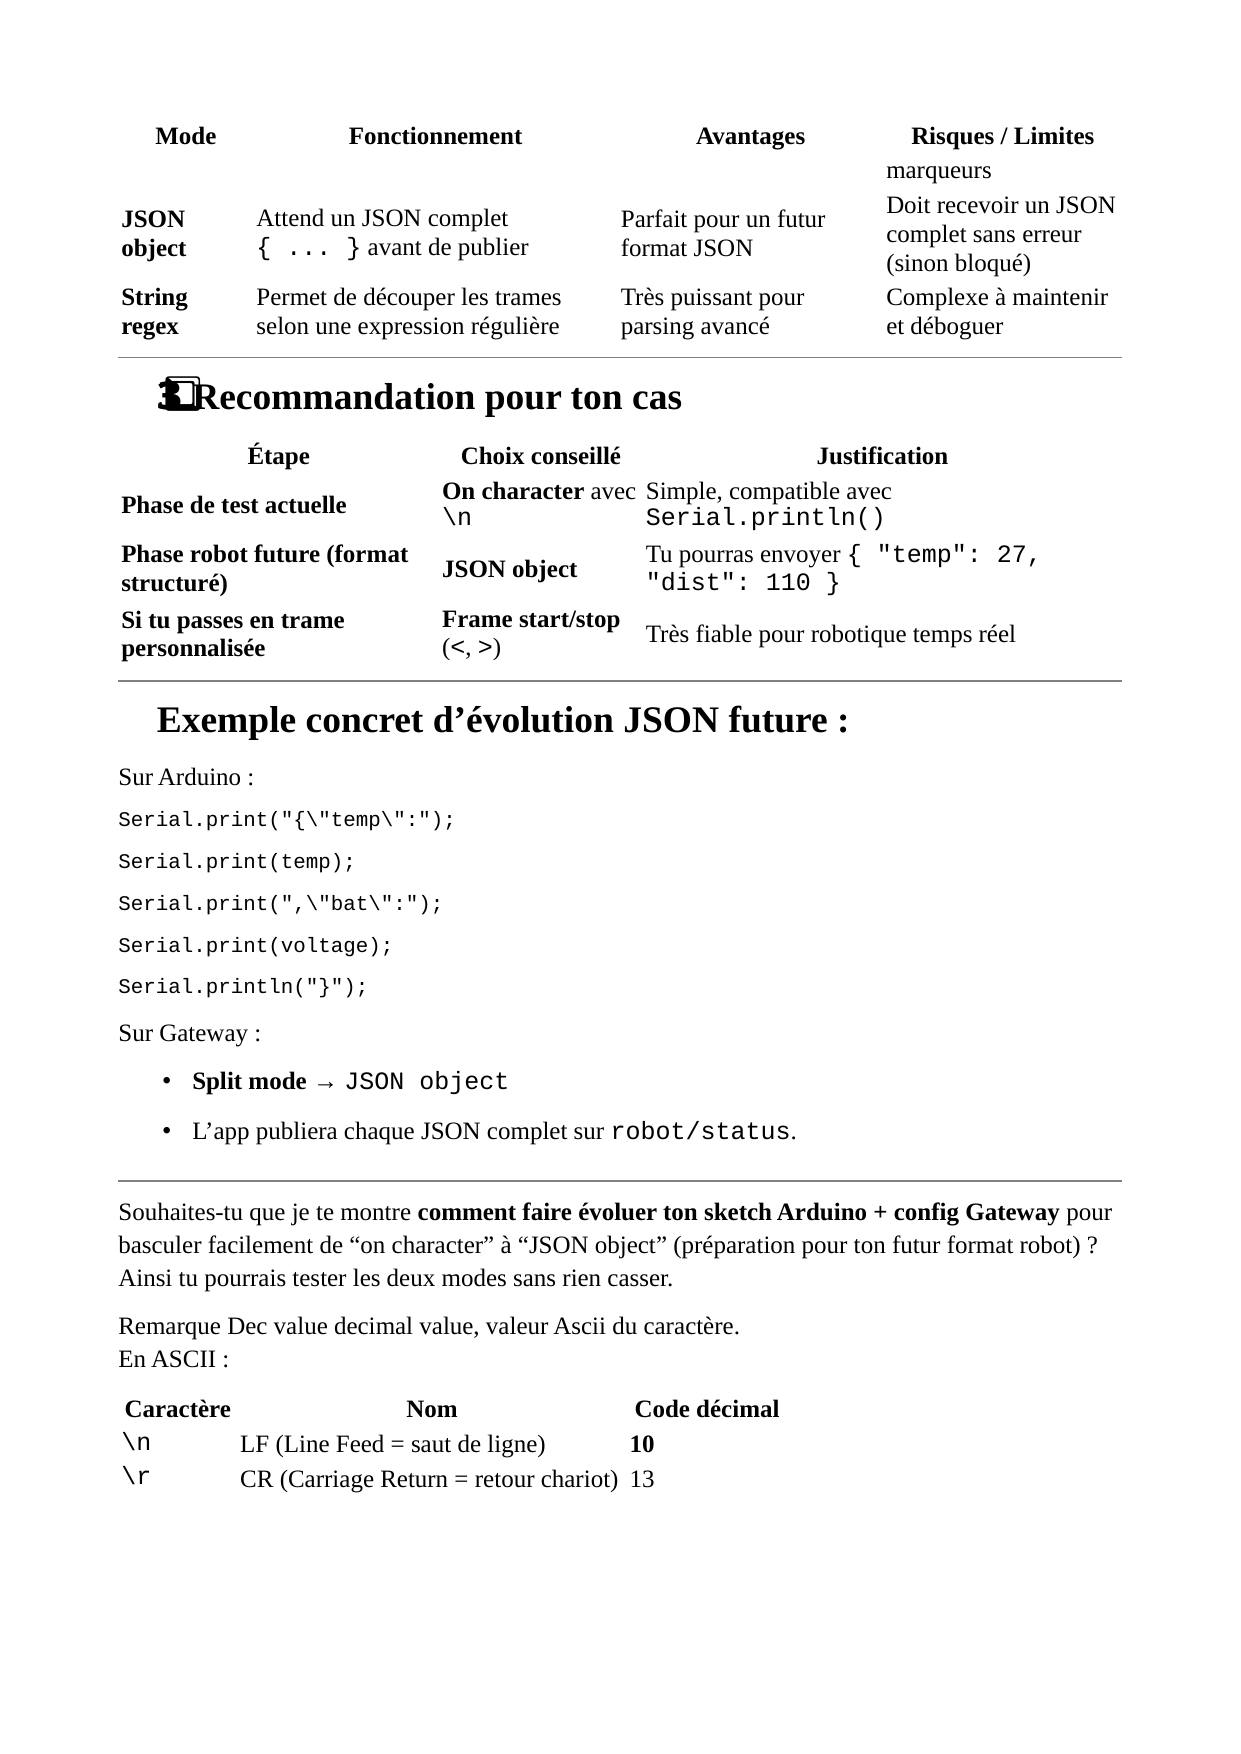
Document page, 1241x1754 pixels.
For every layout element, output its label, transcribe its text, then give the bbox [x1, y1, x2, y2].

text Sur Arduino : [118, 762, 1122, 791]
subtitle 🧩 Exemple concret d’évolution JSON future : [118, 698, 1122, 741]
table_cell On character avec \n [439, 473, 643, 536]
table_header Étape [118, 438, 439, 473]
table_cell Doit recevoir un JSON complet sans erreur (sinon bloqué) [883, 187, 1122, 279]
table_cell 10 [626, 1426, 787, 1461]
table_cell Si tu passes en trame personnalisée [118, 601, 439, 666]
list L’app publiera chaque JSON complet sur robot/status. [162, 1116, 1122, 1147]
table_cell Phase de test actuelle [118, 473, 439, 536]
table_cell Attend un JSON complet { ... } avant de publier [253, 187, 618, 279]
table_cell [618, 153, 883, 187]
table_header Caractère [118, 1392, 237, 1426]
text Serial.print(voltage); [118, 935, 1122, 958]
table_header Avantages [618, 118, 883, 153]
table_cell JSON object [118, 187, 253, 279]
table_cell Parfait pour un futur format JSON [618, 187, 883, 279]
table_header Code décimal [626, 1392, 787, 1426]
table_cell Permet de découper les trames selon une expression régulière [253, 279, 618, 343]
table_cell 13 [626, 1461, 787, 1495]
table_header Risques / Limites [883, 118, 1122, 153]
table_cell Phase robot future (format structuré) [118, 536, 439, 601]
table_cell String regex [118, 279, 253, 343]
table_cell marqueurs [883, 153, 1122, 187]
list Split mode → JSON object [162, 1066, 1122, 1097]
table_header Justification [643, 438, 1122, 473]
text Serial.print(temp); [118, 851, 1122, 875]
table_cell JSON object [439, 536, 643, 601]
text Sur Gateway : [118, 1018, 1122, 1047]
table_header Choix conseillé [439, 438, 643, 473]
text Souhaites-tu que je te montre comment faire évoluer ton sketch Arduino + config Gateway pour basculer facilement de “on character” à “JSON object” (préparation pour ton futur format robot) ? Ainsi tu pourrais tester les deux modes sans rien casser. [118, 1197, 1122, 1292]
table_cell [253, 153, 618, 187]
text Serial.println("}"); [118, 977, 1122, 1000]
table_cell Complexe à maintenir et déboguer [883, 279, 1122, 343]
text Serial.print(",\"bat\":"); [118, 893, 1122, 917]
table_cell [118, 153, 253, 187]
table_cell Très fiable pour robotique temps réel [643, 601, 1122, 666]
table_cell LF (Line Feed = saut de ligne) [237, 1426, 626, 1461]
table_cell Simple, compatible avec Serial.println() [643, 473, 1122, 536]
table_header Fonctionnement [253, 118, 618, 153]
text Serial.print("{\"temp\":"); [118, 809, 1122, 833]
subtitle 💡 3️⃣ Recommandation pour ton cas [118, 374, 1122, 417]
table_header Mode [118, 118, 253, 153]
table_cell Tu pourras envoyer { "temp": 27, "dist": 110 } [643, 536, 1122, 601]
table_cell \n [118, 1426, 237, 1461]
table_cell Frame start/stop (<, >) [439, 601, 643, 666]
table_header Nom [237, 1392, 626, 1426]
text Remarque Dec value decimal value, valeur Ascii du caractère. En ASCII : [118, 1311, 1122, 1373]
table_cell \r [118, 1461, 237, 1495]
table_cell Très puissant pour parsing avancé [618, 279, 883, 343]
table_cell CR (Carriage Return = retour chariot) [237, 1461, 626, 1495]
